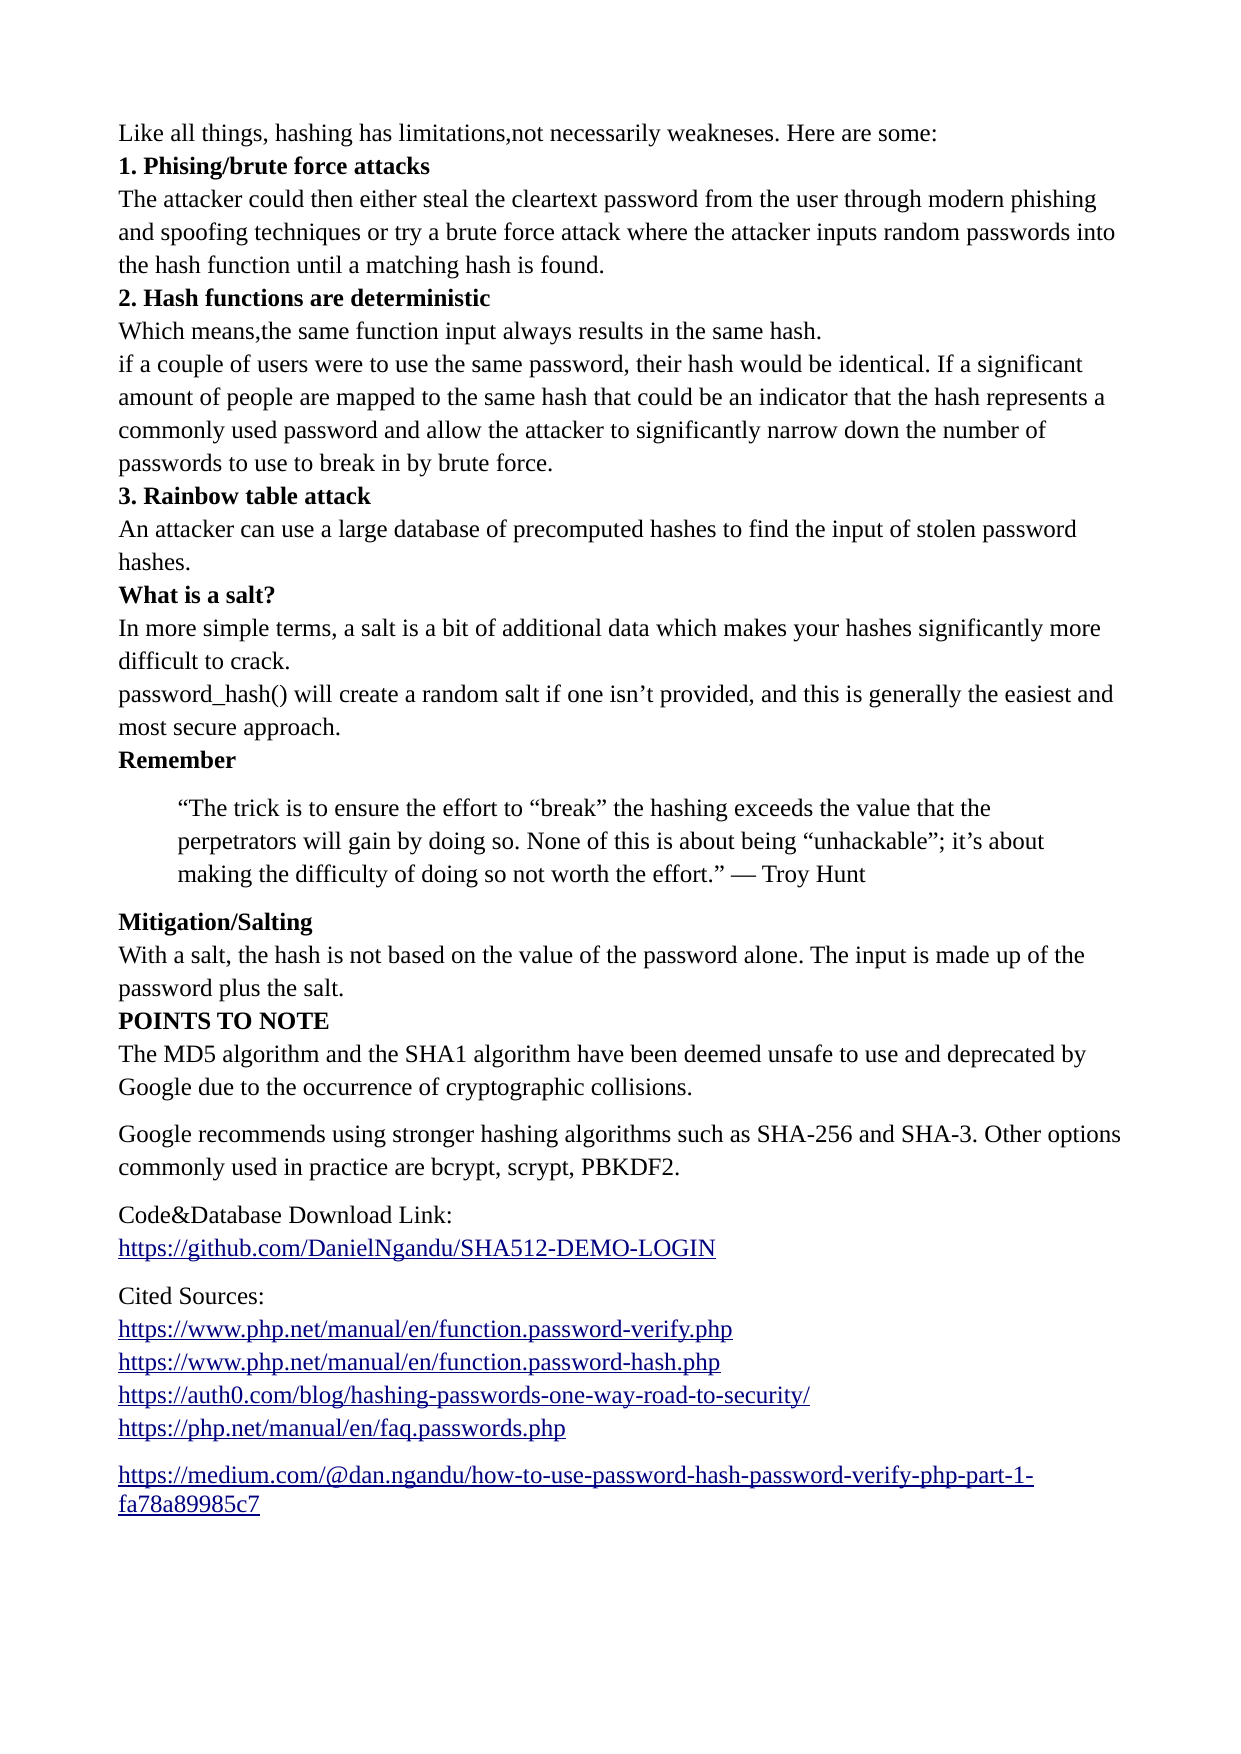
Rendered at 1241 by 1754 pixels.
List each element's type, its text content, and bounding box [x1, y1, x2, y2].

text https://medium.com/@dan.ngandu/how-to-use-password-hash-password-verify-php-part-1-fa78a89985c7 [118, 1460, 1122, 1518]
text Like all things, hashing has limitations,not necessarily weakneses. Here are some: 1. Phising/brute force attacks The attacker could then either steal the cleartext password from the user through modern phishing and spoofing techniques or try a brute force attack where the attacker inputs random passwords into the hash function until a matching hash is found. 2. Hash functions are deterministic Which means,the same function input always results in the same hash. if a couple of users were to use the same password, their hash would be identical. If a significant amount of people are mapped to the same hash that could be an indicator that the hash represents a commonly used password and allow the attacker to significantly narrow down the number of passwords to use to break in by brute force. 3. Rainbow table attack An attacker can use a large database of precomputed hashes to find the input of stolen password hashes. What is a salt? In more simple terms, a salt is a bit of additional data which makes your hashes significantly more difficult to crack. password_hash() will create a random salt if one isn’t provided, and this is generally the easiest and most secure approach. Remember [118, 118, 1122, 774]
text Code&Database Download Link: https://github.com/DanielNgandu/SHA512-DEMO-LOGIN [118, 1200, 1122, 1262]
text “The trick is to ensure the effort to “break” the hashing exceeds the value that the perpetrators will gain by doing so. None of this is about being “unhackable”; it’s about making the difficulty of doing so not worth the effort.” — Troy Hunt [177, 793, 1063, 888]
text Mitigation/Salting With a salt, the hash is not based on the value of the password alone. The input is made up of the password plus the salt. POINTS TO NOTE The MD5 algorithm and the SHA1 algorithm have been deemed unsafe to use and deprecated by Google due to the occurrence of cryptographic collisions. [118, 907, 1122, 1101]
text Cited Sources: https://www.php.net/manual/en/function.password-verify.php https://www.php.net/manual/en/function.password-hash.php https://auth0.com/blog/hashing-passwords-one-way-road-to-security/ https://php.net/manual/en/faq.passwords.php [118, 1281, 1122, 1442]
text Google recommends using stronger hashing algorithms such as SHA-256 and SHA-3. Other options commonly used in practice are bcrypt, scrypt, PBKDF2. [118, 1119, 1122, 1181]
